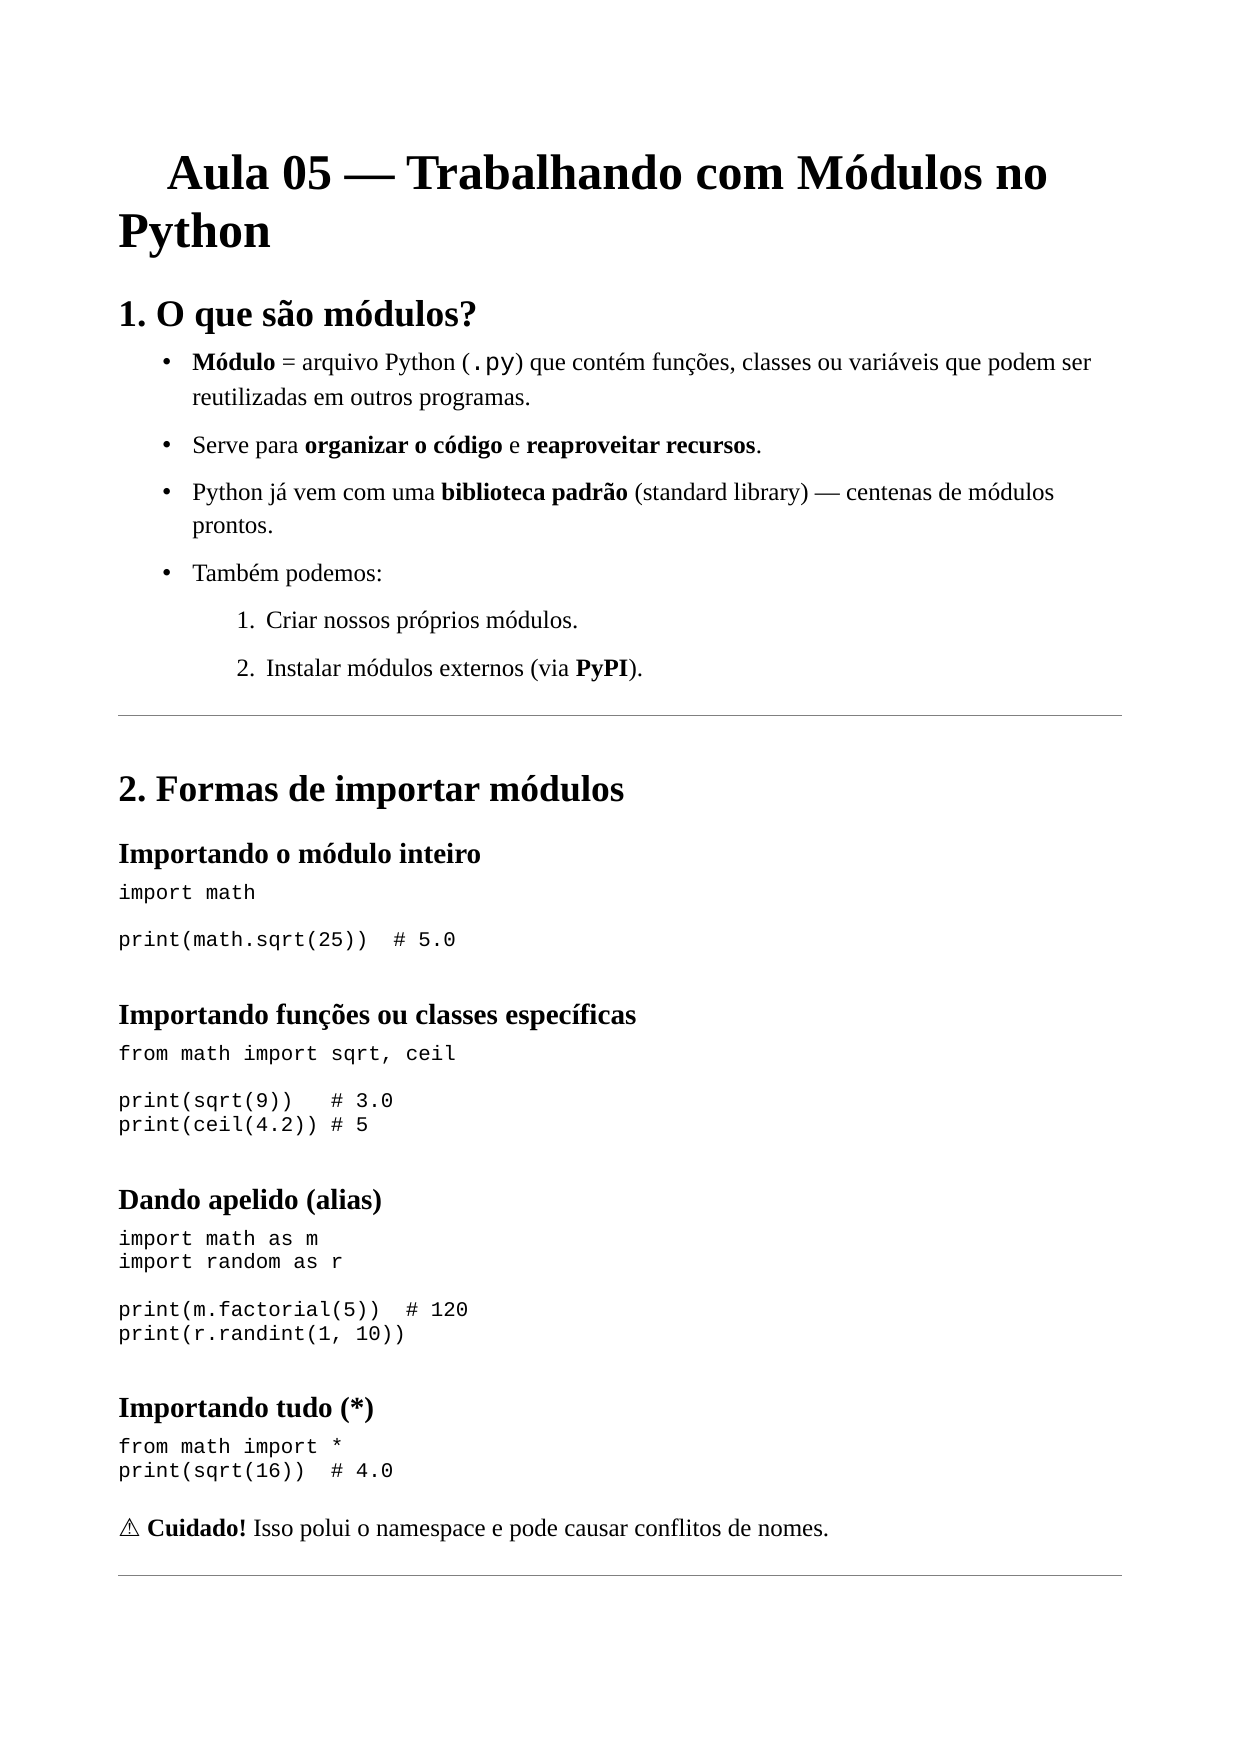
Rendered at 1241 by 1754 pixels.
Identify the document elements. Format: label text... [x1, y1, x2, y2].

text print(ceil(4.2)) # 5 [118, 1114, 1122, 1138]
subtitle 2. Formas de importar módulos [118, 766, 1122, 809]
text print(sqrt(16)) # 4.0 [118, 1460, 1122, 1483]
subtitle 📘 Aula 05 — Trabalhando com Módulos no Python [118, 143, 1122, 258]
list Serve para organizar o código e reaproveitar recursos. [162, 430, 1122, 458]
list Instalar módulos externos (via PyPI). [236, 653, 1122, 682]
text import random as r [118, 1252, 1122, 1275]
subtitle Importando o módulo inteiro [118, 836, 1122, 870]
subtitle Importando funções ou classes específicas [118, 997, 1122, 1031]
text import math as m [118, 1228, 1122, 1252]
text print(math.sqrt(25)) # 5.0 [118, 929, 1122, 953]
subtitle Importando tudo (*) [118, 1390, 1122, 1424]
list Criar nossos próprios módulos. [236, 606, 1122, 634]
subtitle 1. O que são módulos? [118, 291, 1122, 334]
text print(m.factorial(5)) # 120 [118, 1299, 1122, 1322]
text from math import * [118, 1436, 1122, 1460]
list Também podemos: [162, 558, 1122, 587]
list Módulo = arquivo Python (.py) que contém funções, classes ou variáveis que podem ser reutilizadas em outros programas. [162, 347, 1122, 411]
text print(r.randint(1, 10)) [118, 1322, 1122, 1346]
text from math import sqrt, ceil [118, 1043, 1122, 1067]
text print(sqrt(9)) # 3.0 [118, 1091, 1122, 1114]
list Python já vem com uma biblioteca padrão (standard library) — centenas de módulos prontos. [162, 477, 1122, 539]
subtitle Dando apelido (alias) [118, 1182, 1122, 1215]
text ⚠️ Cuidado! Isso polui o namespace e pode causar conflitos de nomes. [118, 1513, 1122, 1542]
text import math [118, 882, 1122, 906]
